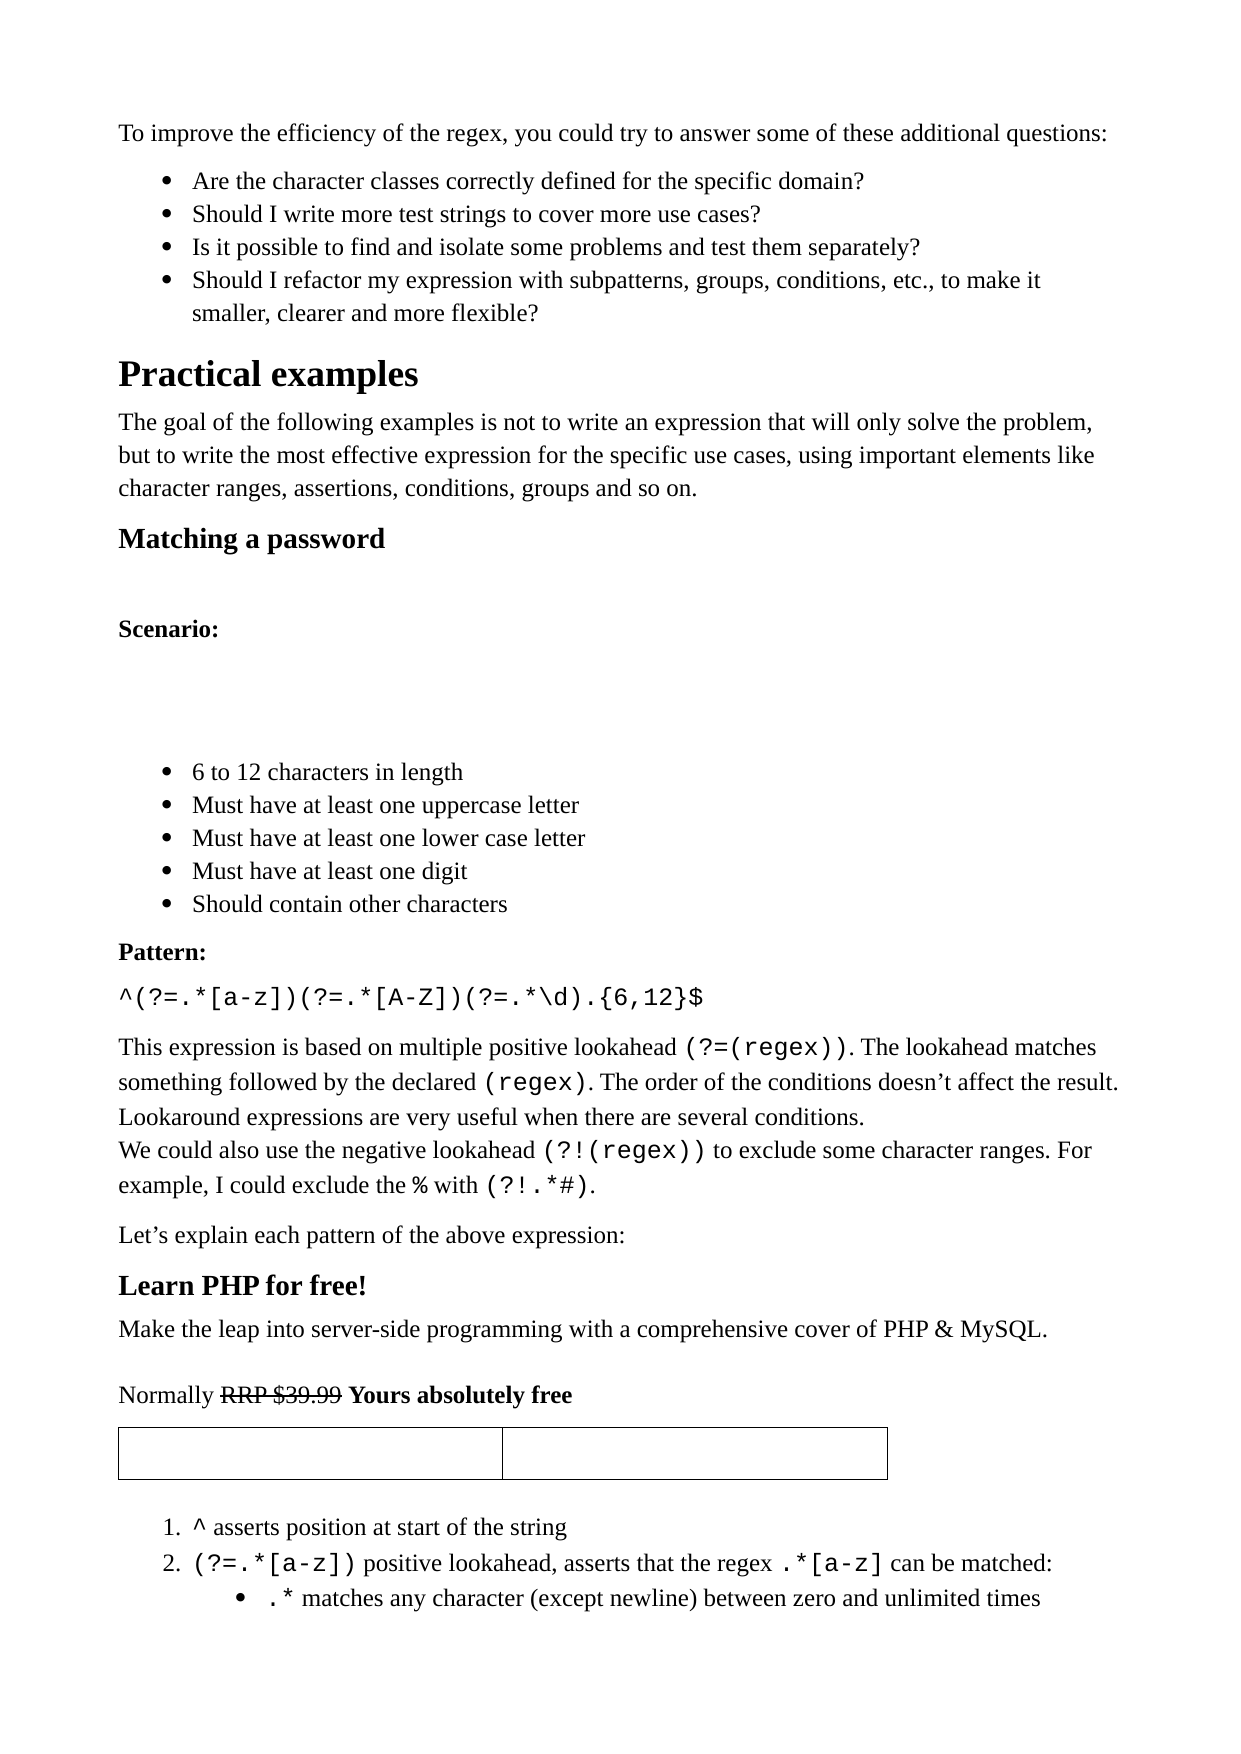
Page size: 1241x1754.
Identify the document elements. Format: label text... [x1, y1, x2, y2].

subtitle Learn PHP for free! [118, 1268, 1122, 1301]
list Must have at least one uppercase letter [162, 790, 1122, 819]
text The goal of the following examples is not to write an expression that will only solve the problem, but to write the most effective expression for the specific use cases, using important elements like character ranges, assertions, conditions, groups and so on. [118, 407, 1122, 502]
text Let’s explain each pattern of the above expression: [118, 1220, 1122, 1249]
text Pattern: [118, 937, 1122, 966]
text To improve the efficiency of the regex, you could try to answer some of these additional questions: [118, 118, 1122, 147]
list Must have at least one lower case letter [162, 823, 1122, 852]
subtitle Practical examples [118, 352, 1122, 395]
list Is it possible to find and isolate some problems and test them separately? [162, 232, 1122, 261]
list Should I write more test strings to cover more use cases? [162, 199, 1122, 227]
list Are the character classes correctly defined for the specific domain? [162, 166, 1122, 194]
list ^ asserts position at start of the string [162, 1512, 1122, 1543]
list Must have at least one digit [162, 856, 1122, 885]
list Should contain other characters [162, 889, 1122, 918]
list Should I refactor my expression with subpatterns, groups, conditions, etc., to make it smaller, clearer and more flexible? [162, 265, 1122, 327]
subtitle Matching a password [118, 521, 1122, 554]
text Scenario: [118, 614, 1122, 643]
text This expression is based on multiple positive lookahead (?=(regex)). The lookahead matches something followed by the declared (regex). The order of the conditions doesn’t affect the result. Lookaround expressions are very useful when there are several conditions. We could also use the negative lookahead (?!(regex)) to exclude some character ranges. For example, I could exclude the % with (?!.*#). [118, 1032, 1122, 1201]
list .* matches any character (except newline) between zero and unlimited times [236, 1583, 1122, 1614]
list (?=.*[a-z]) positive lookahead, asserts that the regex .*[a-z] can be matched: [162, 1548, 1122, 1578]
text ^(?=.*[a-z])(?=.*[A-Z])(?=.*\d).{6,12}$ [118, 985, 1122, 1013]
text Make the leap into server-side programming with a comprehensive cover of PHP & MySQL. Normally RRP $39.99 Yours absolutely free [118, 1314, 1122, 1408]
list 6 to 12 characters in length [162, 757, 1122, 786]
